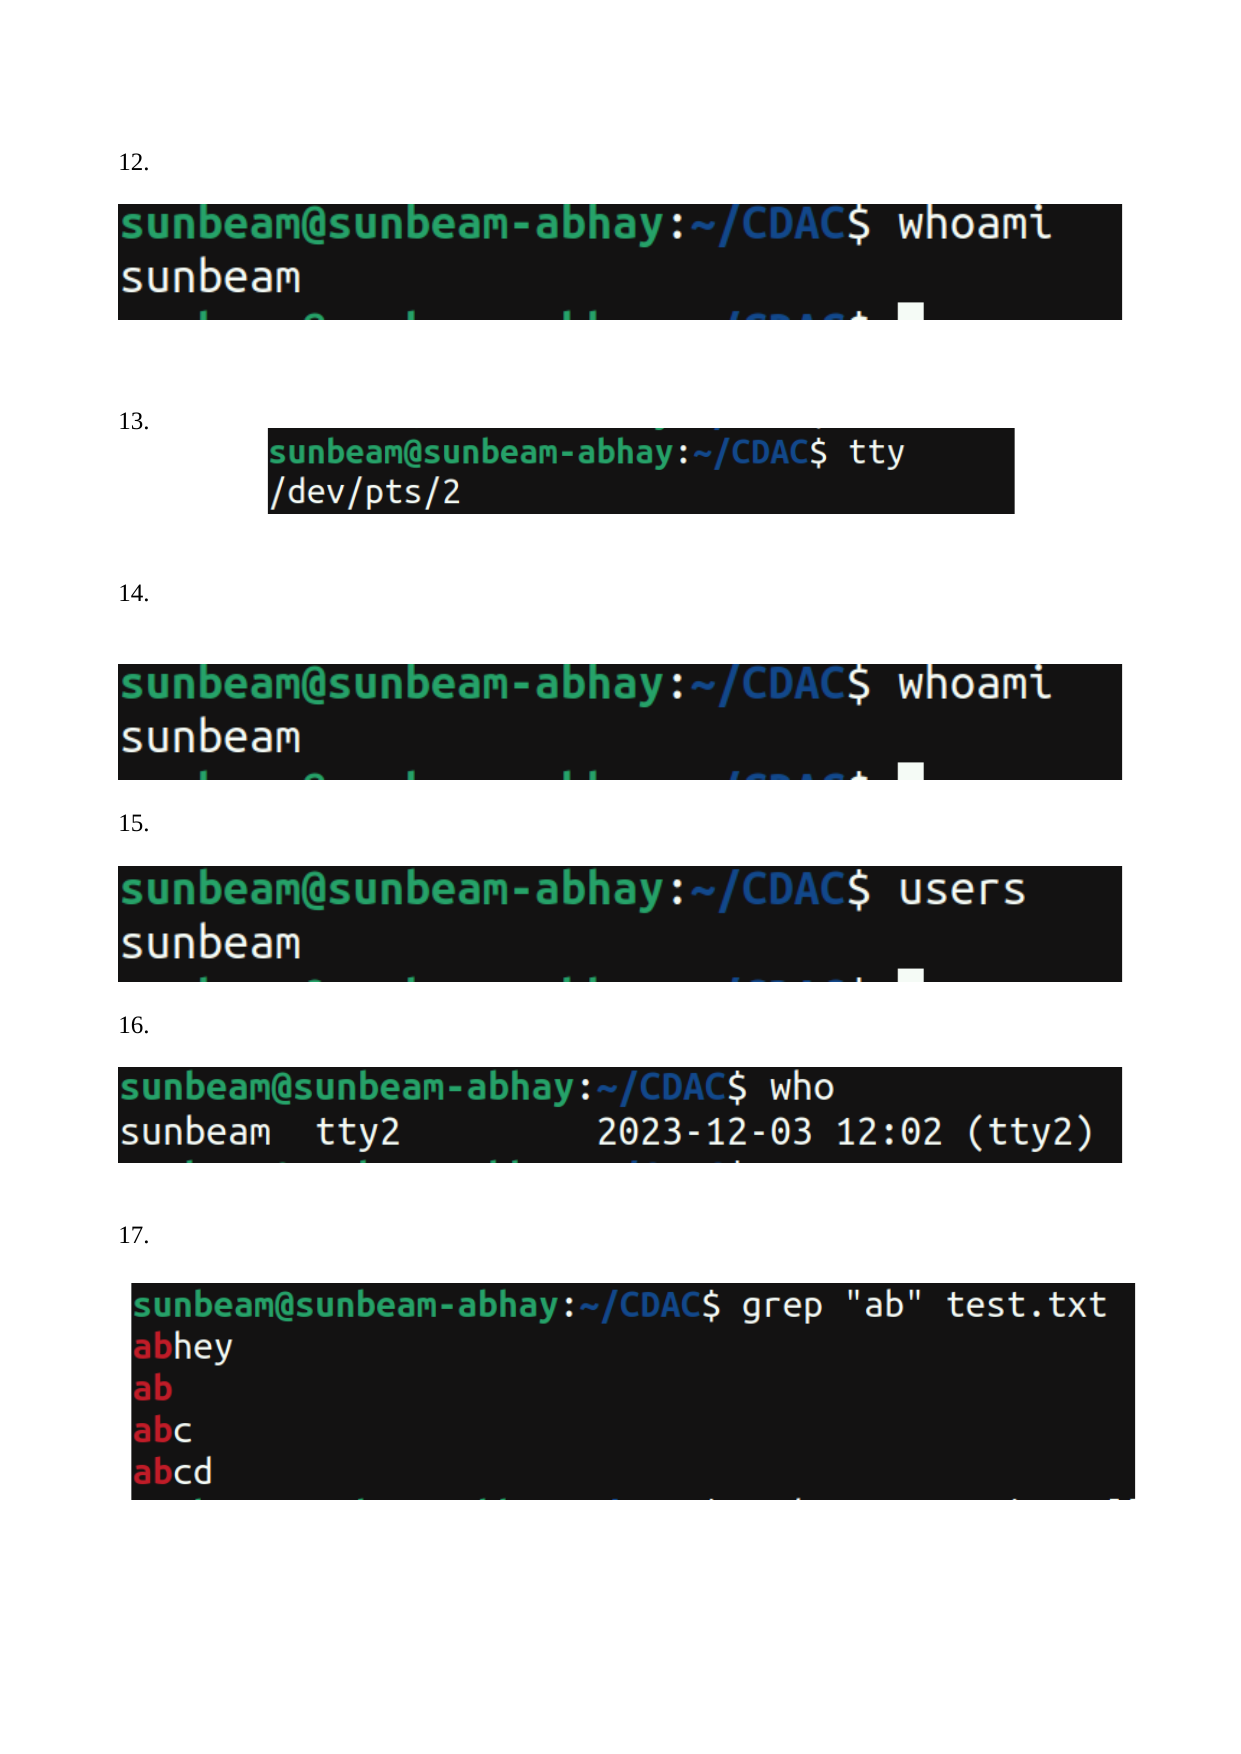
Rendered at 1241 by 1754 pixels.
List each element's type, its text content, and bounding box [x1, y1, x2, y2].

picture [118, 866, 1123, 982]
text 16. [118, 1010, 1122, 1039]
text 17. [118, 1220, 1122, 1249]
text 14. [118, 578, 1122, 607]
picture [131, 1283, 1136, 1500]
text 15. [118, 808, 1122, 837]
picture [267, 428, 1015, 514]
picture [118, 204, 1123, 320]
text 12. [118, 147, 1122, 176]
picture [118, 1067, 1123, 1163]
text 13. [118, 406, 1122, 434]
picture [118, 664, 1123, 780]
